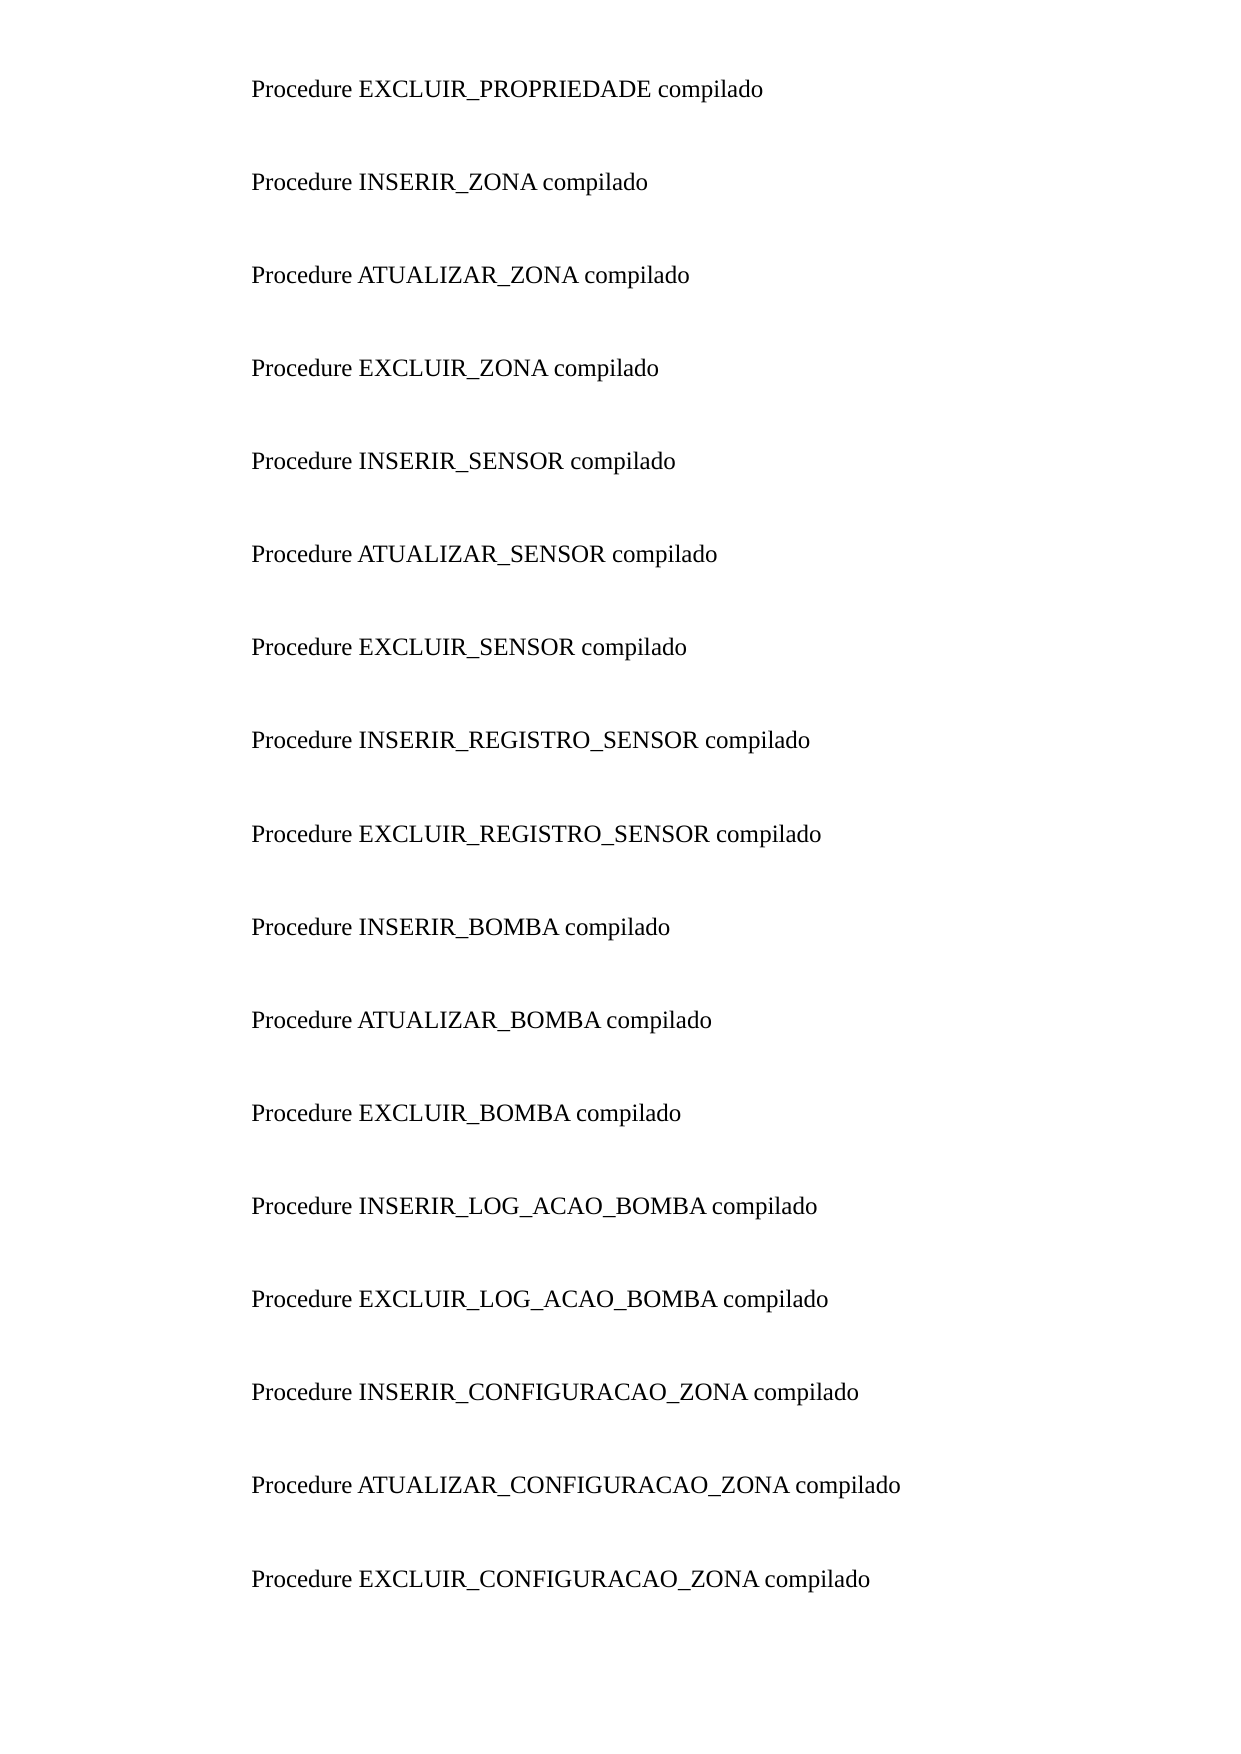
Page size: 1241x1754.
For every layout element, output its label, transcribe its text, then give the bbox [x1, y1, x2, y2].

text Procedure INSERIR_REGISTRO_SENSOR compilado [177, 726, 1122, 754]
text Procedure ATUALIZAR_BOMBA compilado [177, 1005, 1122, 1034]
text Procedure EXCLUIR_LOG_ACAO_BOMBA compilado [177, 1284, 1122, 1313]
text Procedure ATUALIZAR_CONFIGURACAO_ZONA compilado [177, 1471, 1122, 1499]
text Procedure EXCLUIR_CONFIGURACAO_ZONA compilado [177, 1564, 1122, 1592]
text Procedure ATUALIZAR_ZONA compilado [177, 260, 1122, 289]
text Procedure INSERIR_SENSOR compilado [177, 446, 1122, 475]
text Procedure INSERIR_CONFIGURACAO_ZONA compilado [177, 1377, 1122, 1406]
text Procedure EXCLUIR_SENSOR compilado [177, 632, 1122, 661]
text Procedure EXCLUIR_ZONA compilado [177, 353, 1122, 382]
text Procedure ATUALIZAR_SENSOR compilado [177, 539, 1122, 568]
text Procedure EXCLUIR_BOMBA compilado [177, 1098, 1122, 1127]
text Procedure INSERIR_LOG_ACAO_BOMBA compilado [177, 1191, 1122, 1220]
text Procedure EXCLUIR_PROPRIEDADE compilado [177, 74, 1122, 102]
text Procedure INSERIR_ZONA compilado [177, 167, 1122, 196]
text Procedure INSERIR_BOMBA compilado [177, 912, 1122, 941]
text Procedure EXCLUIR_REGISTRO_SENSOR compilado [177, 819, 1122, 847]
